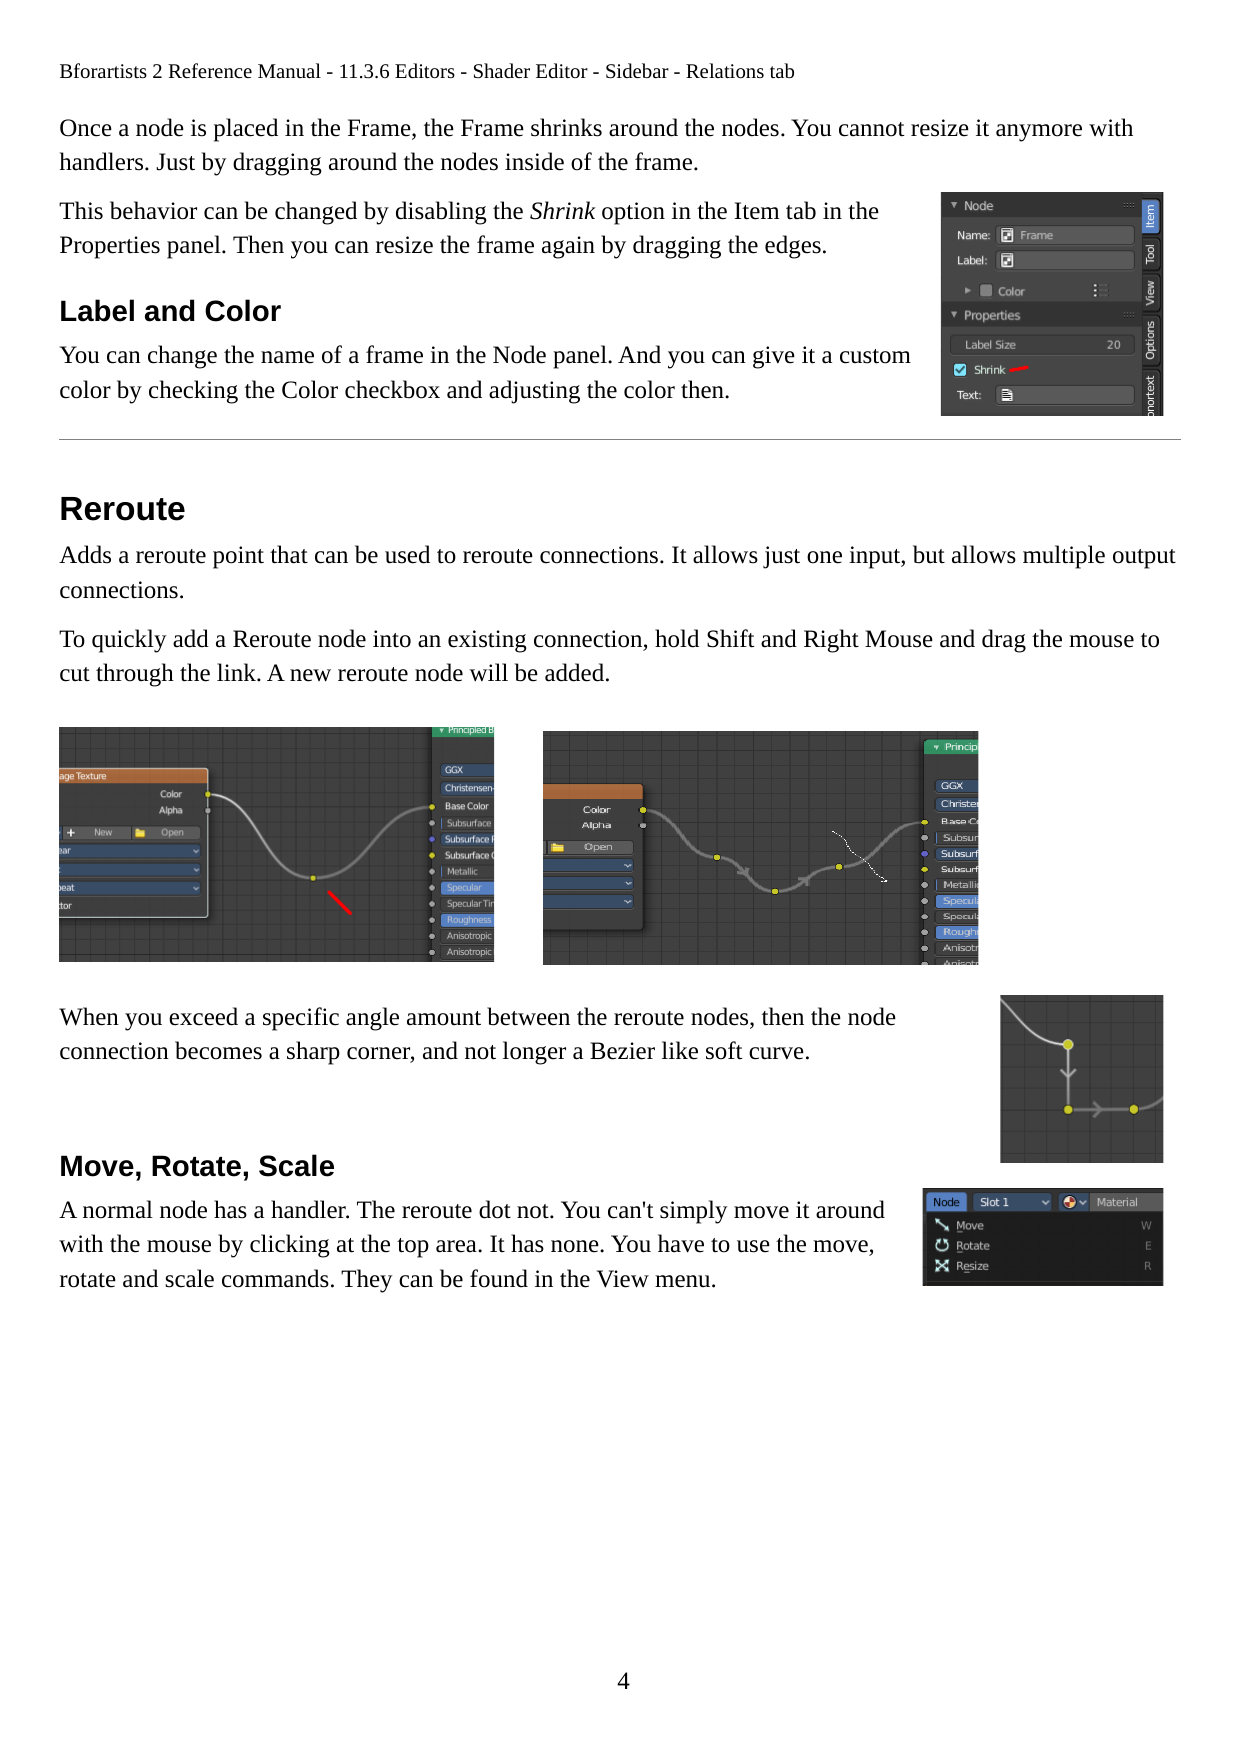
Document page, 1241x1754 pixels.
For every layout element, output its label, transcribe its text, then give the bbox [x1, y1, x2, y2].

text Adds a reroute point that can be used to reroute connections. It allows just one input, but allows multiple output connections. [59, 540, 1181, 603]
picture [922, 1188, 1164, 1286]
subtitle Move, Rotate, Scale [59, 1149, 1181, 1183]
picture [1000, 995, 1164, 1163]
text This behavior can be changed by disabling the Shrink option in the Item tab in the Properties panel. Then you can resize the frame again by dragging the edges. [59, 196, 940, 259]
subtitle Label and Color [59, 294, 940, 328]
text When you exceed a specific angle amount between the reroute nodes, then the node connection becomes a sharp corner, and not longer a Bezier like soft curve. [59, 1002, 1000, 1065]
text Once a node is placed in the Frame, the Frame shrinks around the nodes. You cannot resize it anymore with handlers. Just by dragging around the nodes inside of the frame. [59, 113, 1181, 176]
subtitle Reroute [59, 489, 1181, 528]
text A normal node has a handler. The reroute dot not. You can't simply move it around with the mouse by clicking at the top area. It has none. You have to use the move, rotate and scale commands. They can be found in the View menu. [59, 1195, 1181, 1293]
picture [940, 192, 1164, 416]
picture [59, 727, 495, 962]
picture [543, 731, 979, 965]
text You can change the name of a frame in the Node panel. And you can give it a custom color by checking the Color checkbox and adjusting the color then. [59, 341, 940, 404]
text To quickly add a Reroute node into an existing connection, hold Shift and Right Mouse and drag the mouse to cut through the link. A new reroute node will be added. [59, 624, 1181, 687]
subtitle [1164, 294, 1181, 328]
